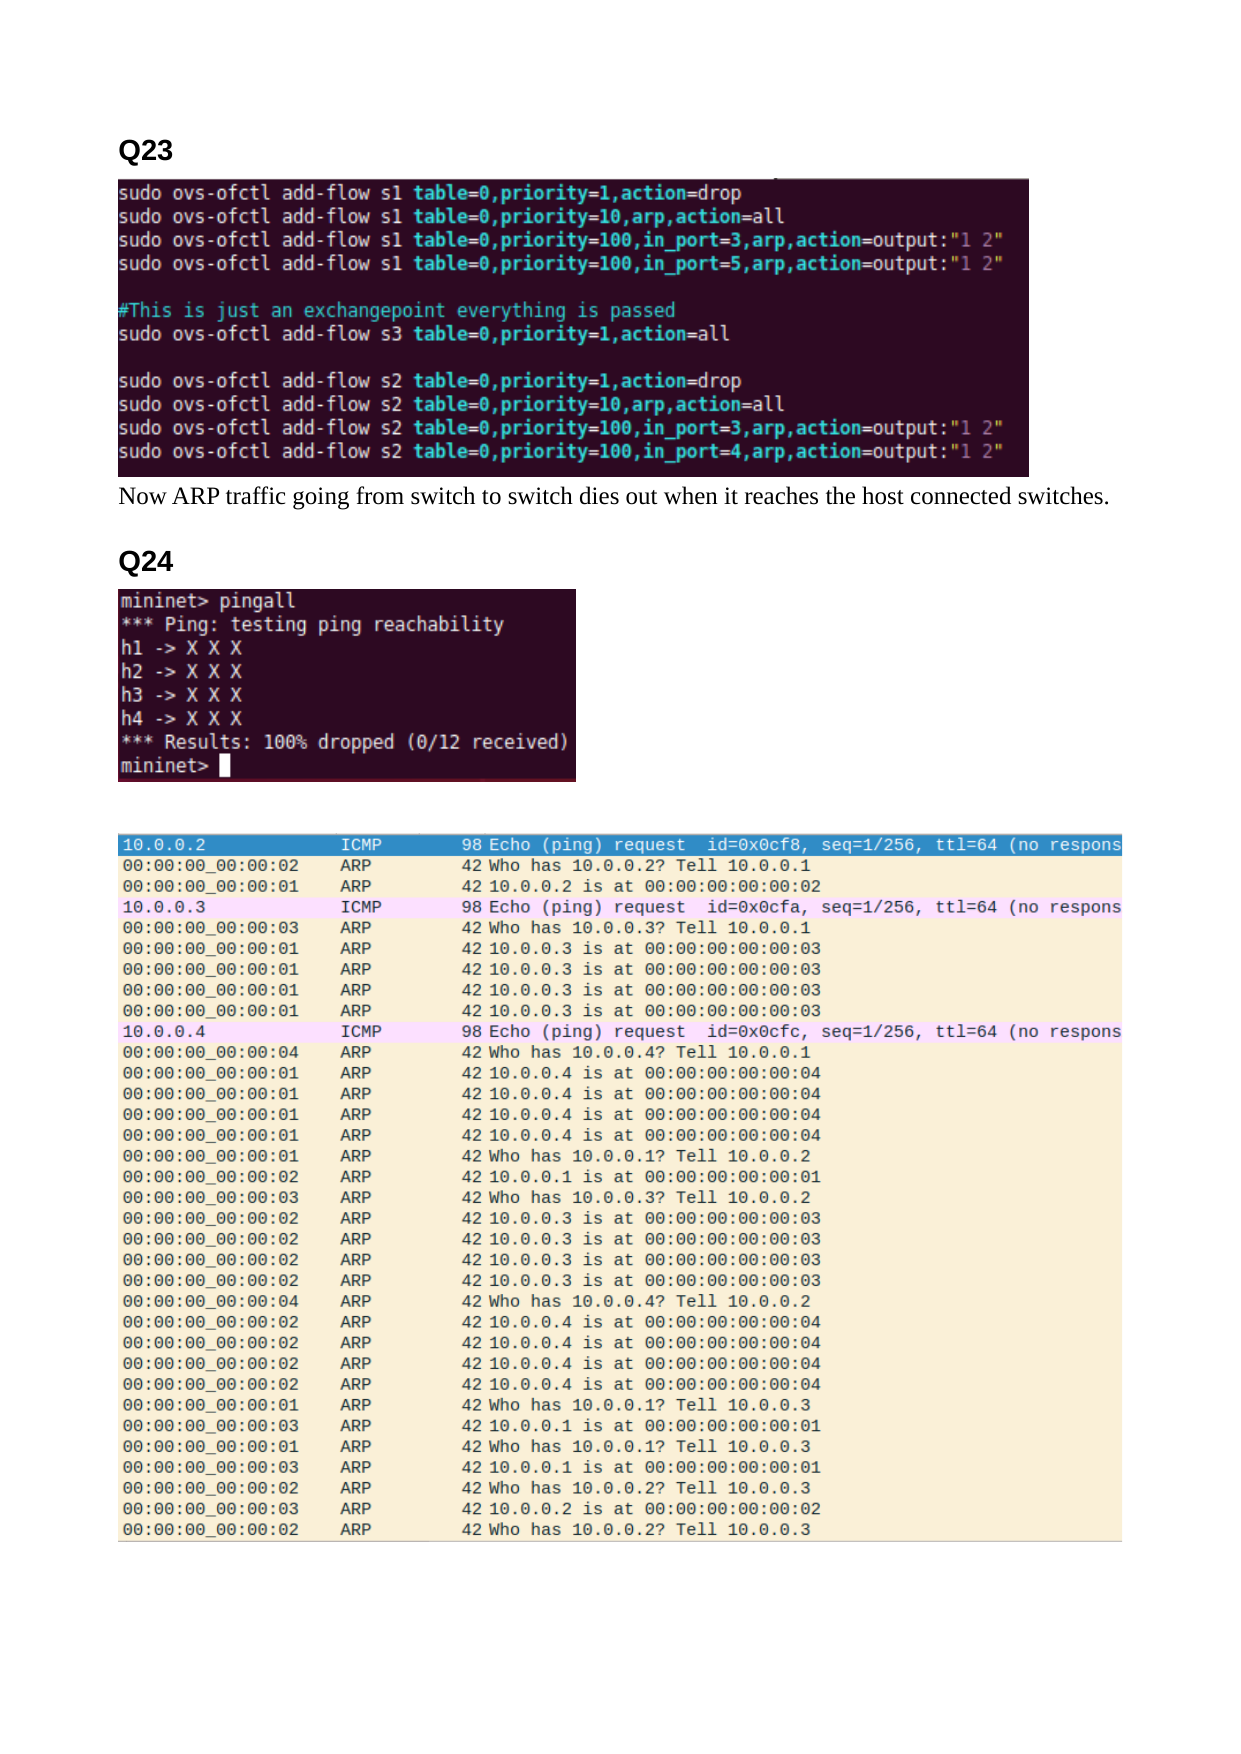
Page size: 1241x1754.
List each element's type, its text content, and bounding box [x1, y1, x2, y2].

subtitle Q24 [118, 543, 1122, 577]
text Now ARP traffic going from switch to switch dies out when it reaches the host connected switches. [118, 179, 1122, 510]
picture [118, 833, 1123, 1542]
subtitle Q23 [118, 133, 1122, 166]
picture [118, 178, 1029, 477]
text [118, 1542, 1122, 1574]
picture [118, 589, 576, 782]
